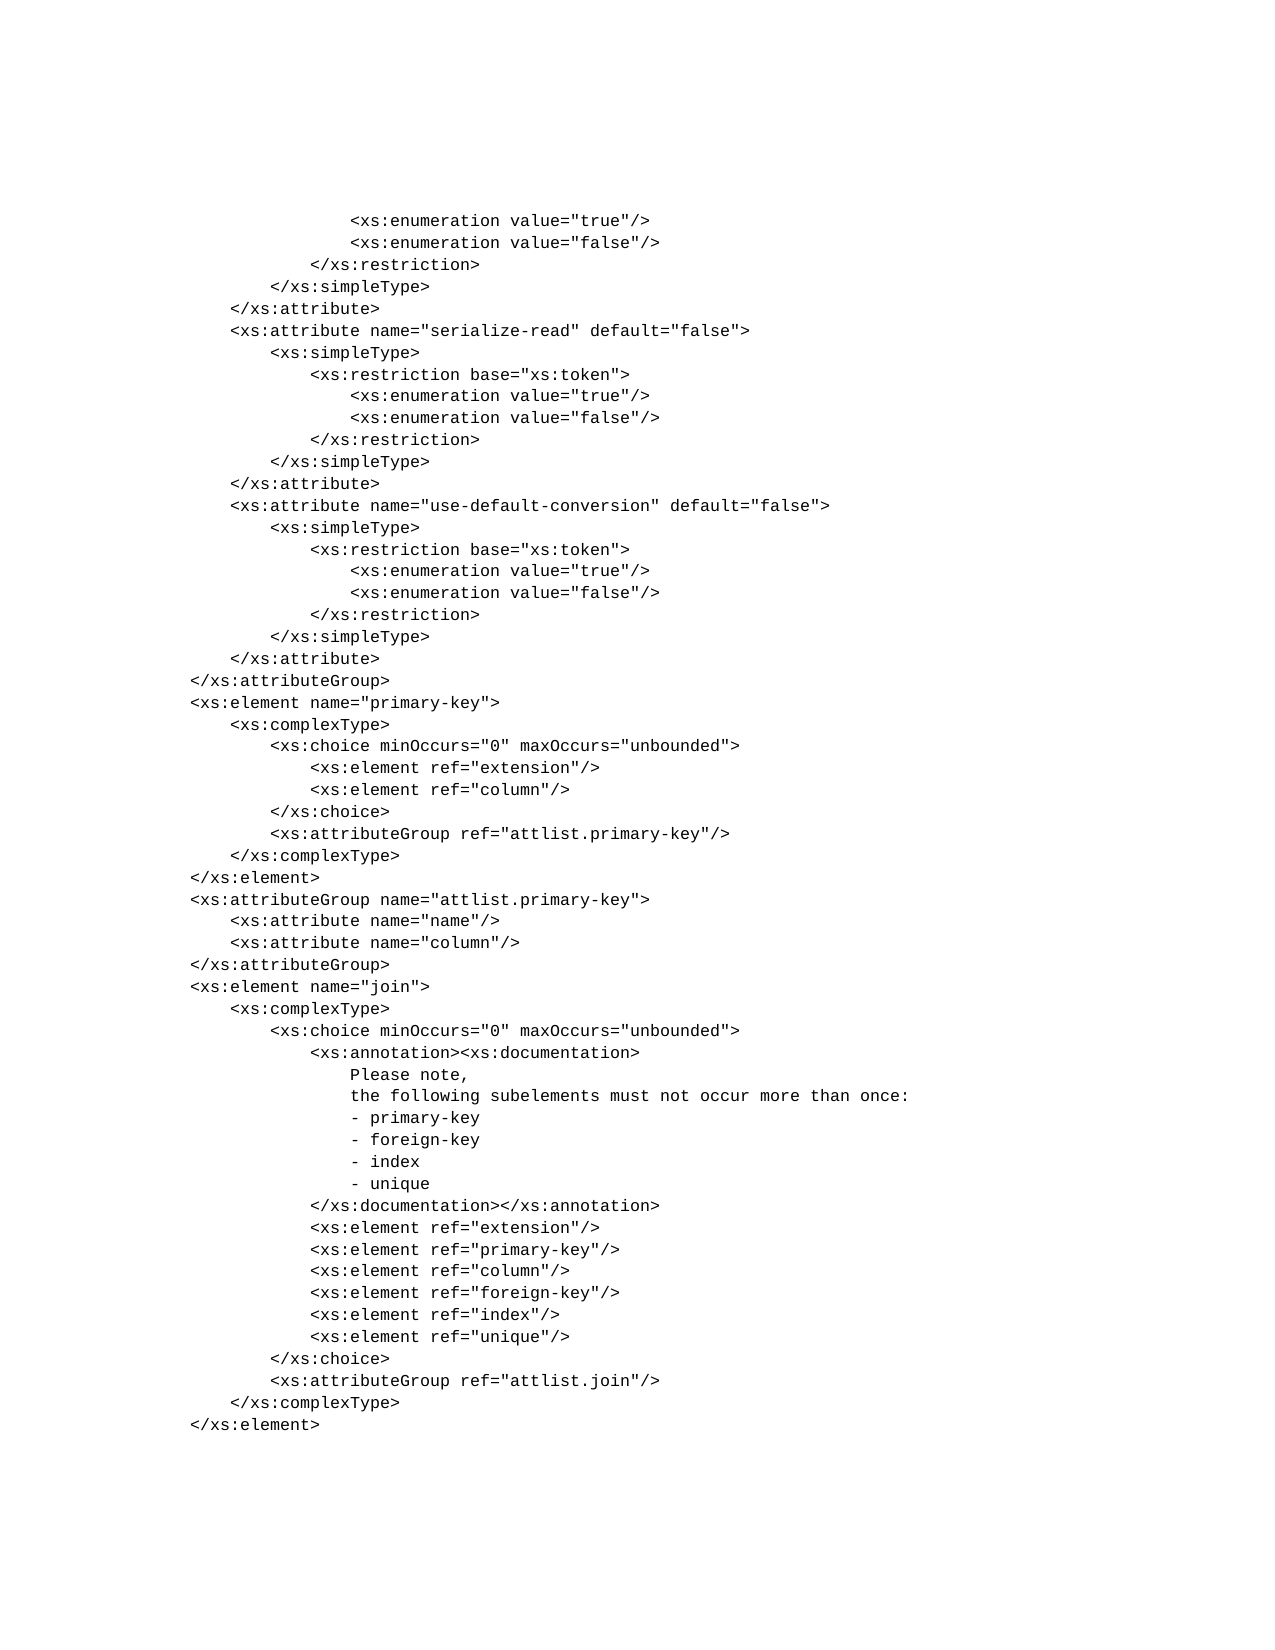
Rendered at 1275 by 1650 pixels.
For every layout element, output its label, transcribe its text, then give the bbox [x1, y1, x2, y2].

text </xs:choice> [150, 801, 1125, 822]
text </xs:attribute> [150, 297, 1125, 319]
text <xs:annotation><xs:documentation> [150, 1041, 1125, 1063]
text <xs:element ref="extension"/> [150, 1216, 1125, 1238]
text - index [150, 1151, 1125, 1172]
text <xs:attributeGroup name="attlist.primary-key"> [150, 888, 1125, 910]
text </xs:restriction> [150, 604, 1125, 626]
text </xs:element> [150, 1413, 1125, 1435]
text <xs:complexType> [150, 713, 1125, 735]
text <xs:element ref="index"/> [150, 1304, 1125, 1326]
text Please note, [150, 1063, 1125, 1085]
text <xs:enumeration value="false"/> [150, 582, 1125, 604]
text <xs:enumeration value="true"/> [150, 210, 1125, 232]
text <xs:enumeration value="false"/> [150, 407, 1125, 429]
text - primary-key [150, 1107, 1125, 1129]
text - foreign-key [150, 1129, 1125, 1151]
text </xs:restriction> [150, 254, 1125, 276]
text <xs:attribute name="column"/> [150, 932, 1125, 954]
text </xs:complexType> [150, 1391, 1125, 1413]
text <xs:element name="join"> [150, 976, 1125, 997]
text </xs:documentation></xs:annotation> [150, 1194, 1125, 1216]
text <xs:enumeration value="false"/> [150, 232, 1125, 254]
text </xs:element> [150, 866, 1125, 888]
text </xs:attribute> [150, 647, 1125, 669]
text - unique [150, 1172, 1125, 1194]
text <xs:element ref="column"/> [150, 779, 1125, 801]
text </xs:complexType> [150, 844, 1125, 866]
text <xs:attribute name="use-default-conversion" default="false"> [150, 494, 1125, 516]
text <xs:choice minOccurs="0" maxOccurs="unbounded"> [150, 1019, 1125, 1041]
text <xs:enumeration value="true"/> [150, 560, 1125, 582]
text </xs:restriction> [150, 429, 1125, 451]
text <xs:element ref="primary-key"/> [150, 1238, 1125, 1260]
text <xs:simpleType> [150, 516, 1125, 538]
text <xs:attribute name="name"/> [150, 910, 1125, 932]
text <xs:complexType> [150, 997, 1125, 1019]
text <xs:element ref="foreign-key"/> [150, 1282, 1125, 1304]
text <xs:element ref="column"/> [150, 1260, 1125, 1282]
text <xs:attributeGroup ref="attlist.primary-key"/> [150, 822, 1125, 844]
text </xs:attribute> [150, 472, 1125, 494]
text <xs:attributeGroup ref="attlist.join"/> [150, 1369, 1125, 1391]
text </xs:simpleType> [150, 626, 1125, 647]
text <xs:choice minOccurs="0" maxOccurs="unbounded"> [150, 735, 1125, 757]
text <xs:restriction base="xs:token"> [150, 363, 1125, 385]
text </xs:attributeGroup> [150, 669, 1125, 691]
text the following subelements must not occur more than once: [150, 1085, 1125, 1107]
text <xs:attribute name="serialize-read" default="false"> [150, 319, 1125, 341]
text </xs:simpleType> [150, 276, 1125, 297]
text <xs:simpleType> [150, 341, 1125, 363]
text </xs:simpleType> [150, 451, 1125, 472]
text <xs:element name="primary-key"> [150, 691, 1125, 713]
text </xs:choice> [150, 1347, 1125, 1369]
text <xs:element ref="extension"/> [150, 757, 1125, 779]
text <xs:element ref="unique"/> [150, 1326, 1125, 1347]
text </xs:attributeGroup> [150, 954, 1125, 976]
text <xs:restriction base="xs:token"> [150, 538, 1125, 560]
text <xs:enumeration value="true"/> [150, 385, 1125, 407]
